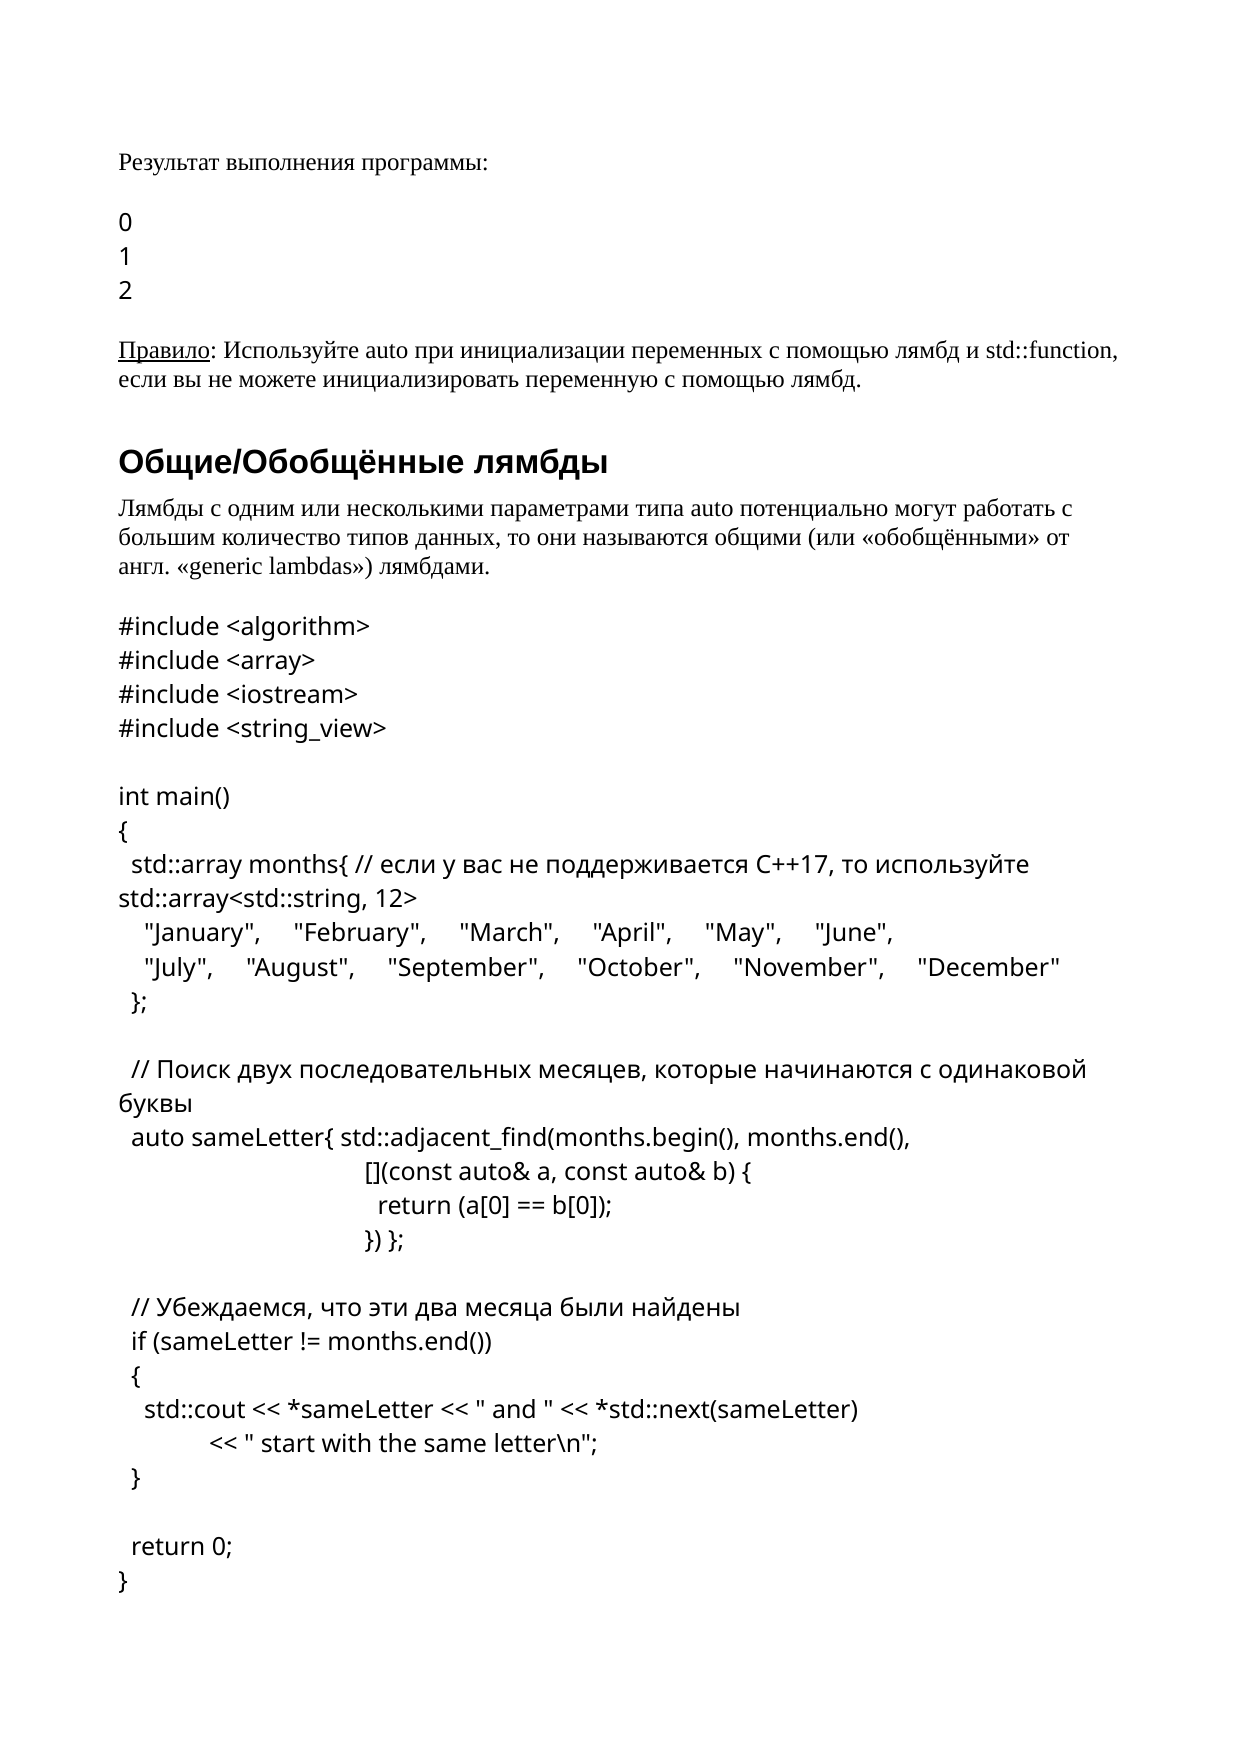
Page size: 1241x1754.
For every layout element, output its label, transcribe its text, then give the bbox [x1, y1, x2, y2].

text 0 [118, 204, 1122, 238]
text int main() [118, 779, 1122, 813]
text Лямбды с одним или несколькими параметрами типа auto потенциально могут работать с большим количество типов данных, то они называются общими (или «обобщёнными» от англ. «generic lambdas») лямбдами. [118, 493, 1122, 580]
text #include <iostream> [118, 677, 1122, 711]
text "January", "February", "March", "April", "May", "June", [118, 915, 1122, 949]
text }; [118, 983, 1122, 1017]
text { [118, 1358, 1122, 1392]
text auto sameLetter{ std::adjacent_find(months.begin(), months.end(), [118, 1119, 1122, 1153]
text }) }; [118, 1222, 1122, 1256]
text // Убеждаемся, что эти два месяца были найдены [118, 1290, 1122, 1324]
text #include <array> [118, 643, 1122, 677]
text Правило: Используйте auto при инициализации переменных с помощью лямбд и std::function, если вы не можете инициализировать переменную с помощью лямбд. [118, 335, 1122, 393]
text 2 [118, 272, 1122, 307]
text Результат выполнения программы: [118, 147, 1122, 176]
text #include <string_view> [118, 711, 1122, 745]
text if (sameLetter != months.end()) [118, 1324, 1122, 1358]
text #include <algorithm> [118, 608, 1122, 643]
text 1 [118, 238, 1122, 272]
text return 0; [118, 1528, 1122, 1562]
subtitle Общие/Обобщённые лямбды [118, 442, 1122, 481]
text // Поиск двух последовательных месяцев, которые начинаются с одинаковой буквы [118, 1051, 1122, 1119]
text [](const auto& a, const auto& b) { [118, 1153, 1122, 1188]
text return (a[0] == b[0]); [118, 1188, 1122, 1222]
text { [118, 813, 1122, 847]
text << " start with the same letter\n"; [118, 1426, 1122, 1460]
text } [118, 1460, 1122, 1494]
text std::cout << *sameLetter << " and " << *std::next(sameLetter) [118, 1392, 1122, 1426]
text } [118, 1562, 1122, 1596]
text std::array months{ // если у вас не поддерживается C++17, то используйте std::array<std::string, 12> [118, 847, 1122, 915]
text "July", "August", "September", "October", "November", "December" [118, 949, 1122, 983]
